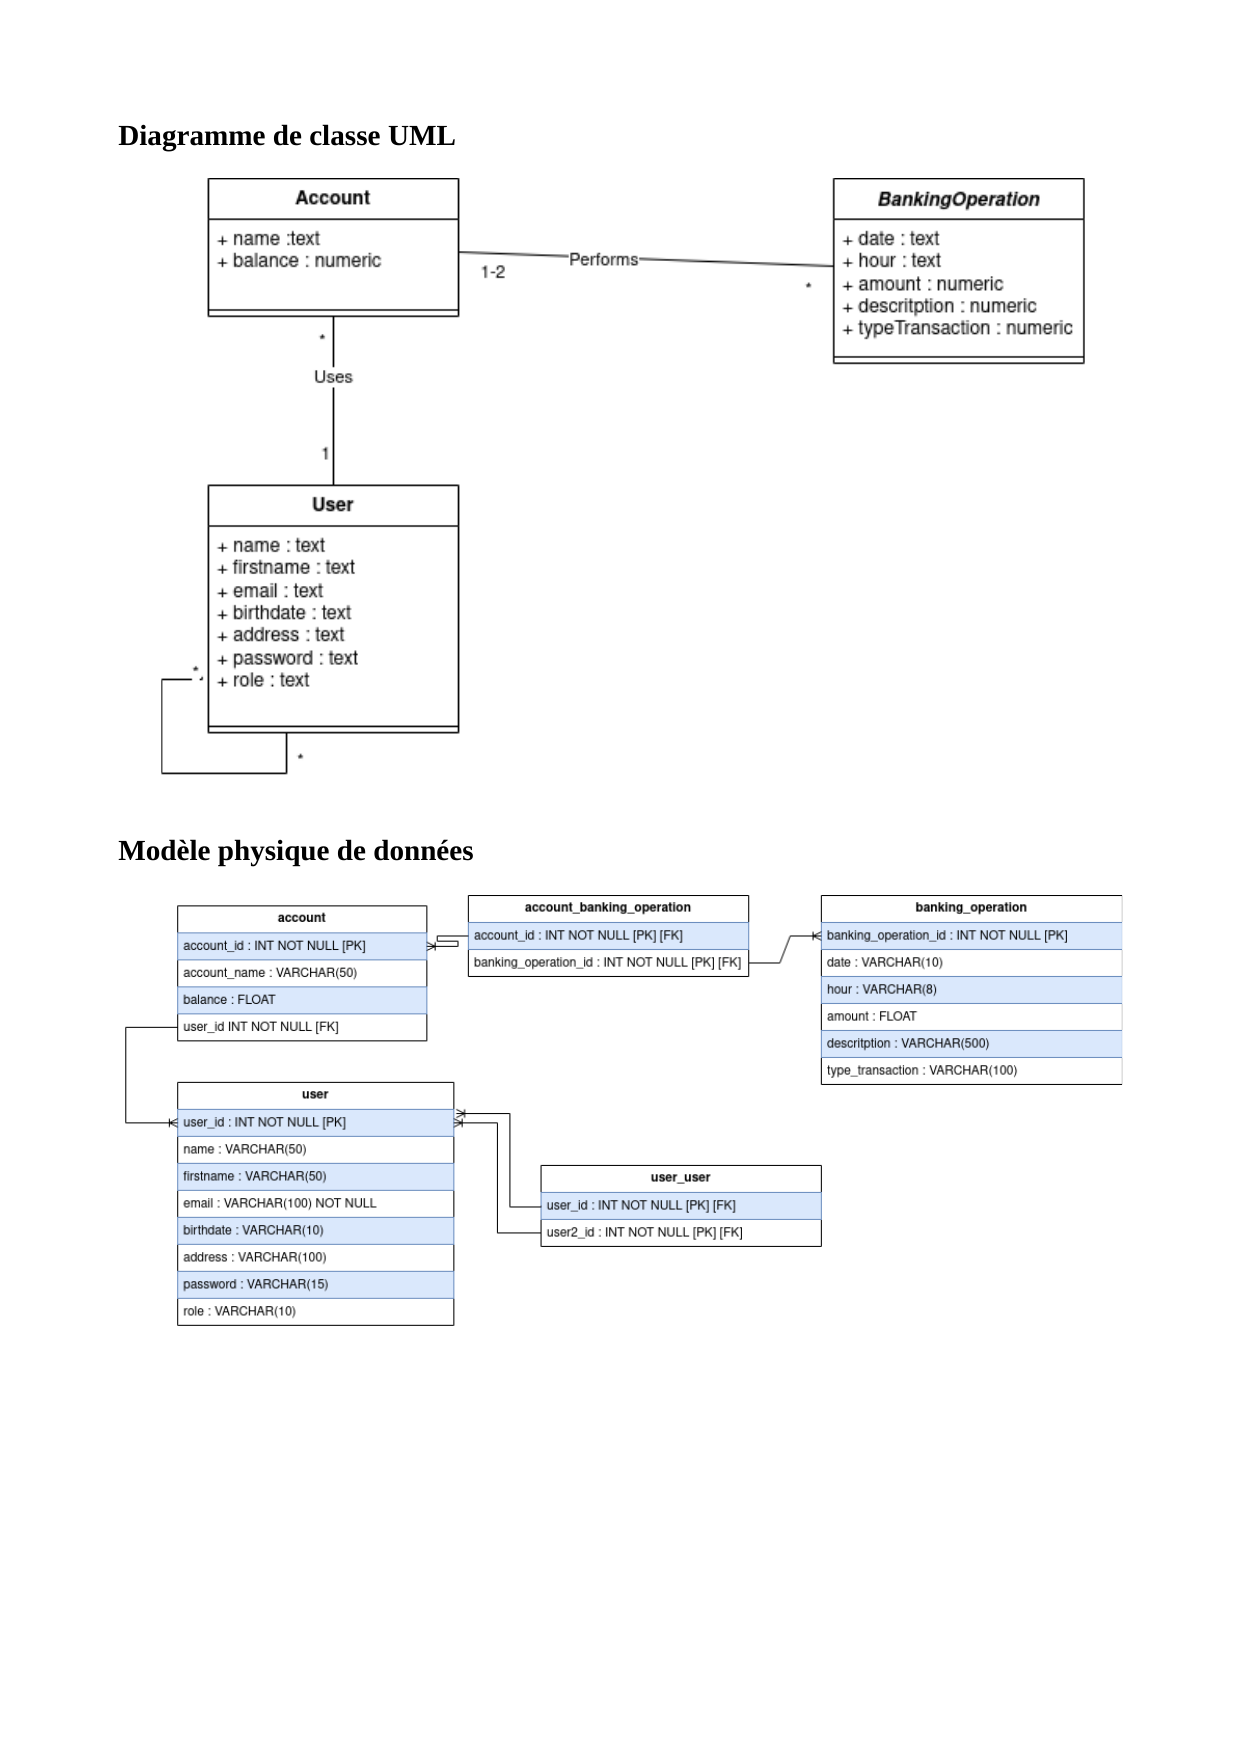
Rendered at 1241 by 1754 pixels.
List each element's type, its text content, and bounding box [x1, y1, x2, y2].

picture [161, 178, 1085, 776]
text Diagramme de classe UML [118, 118, 1122, 152]
picture [118, 895, 1123, 1329]
text Modèle physique de données [118, 833, 1122, 867]
